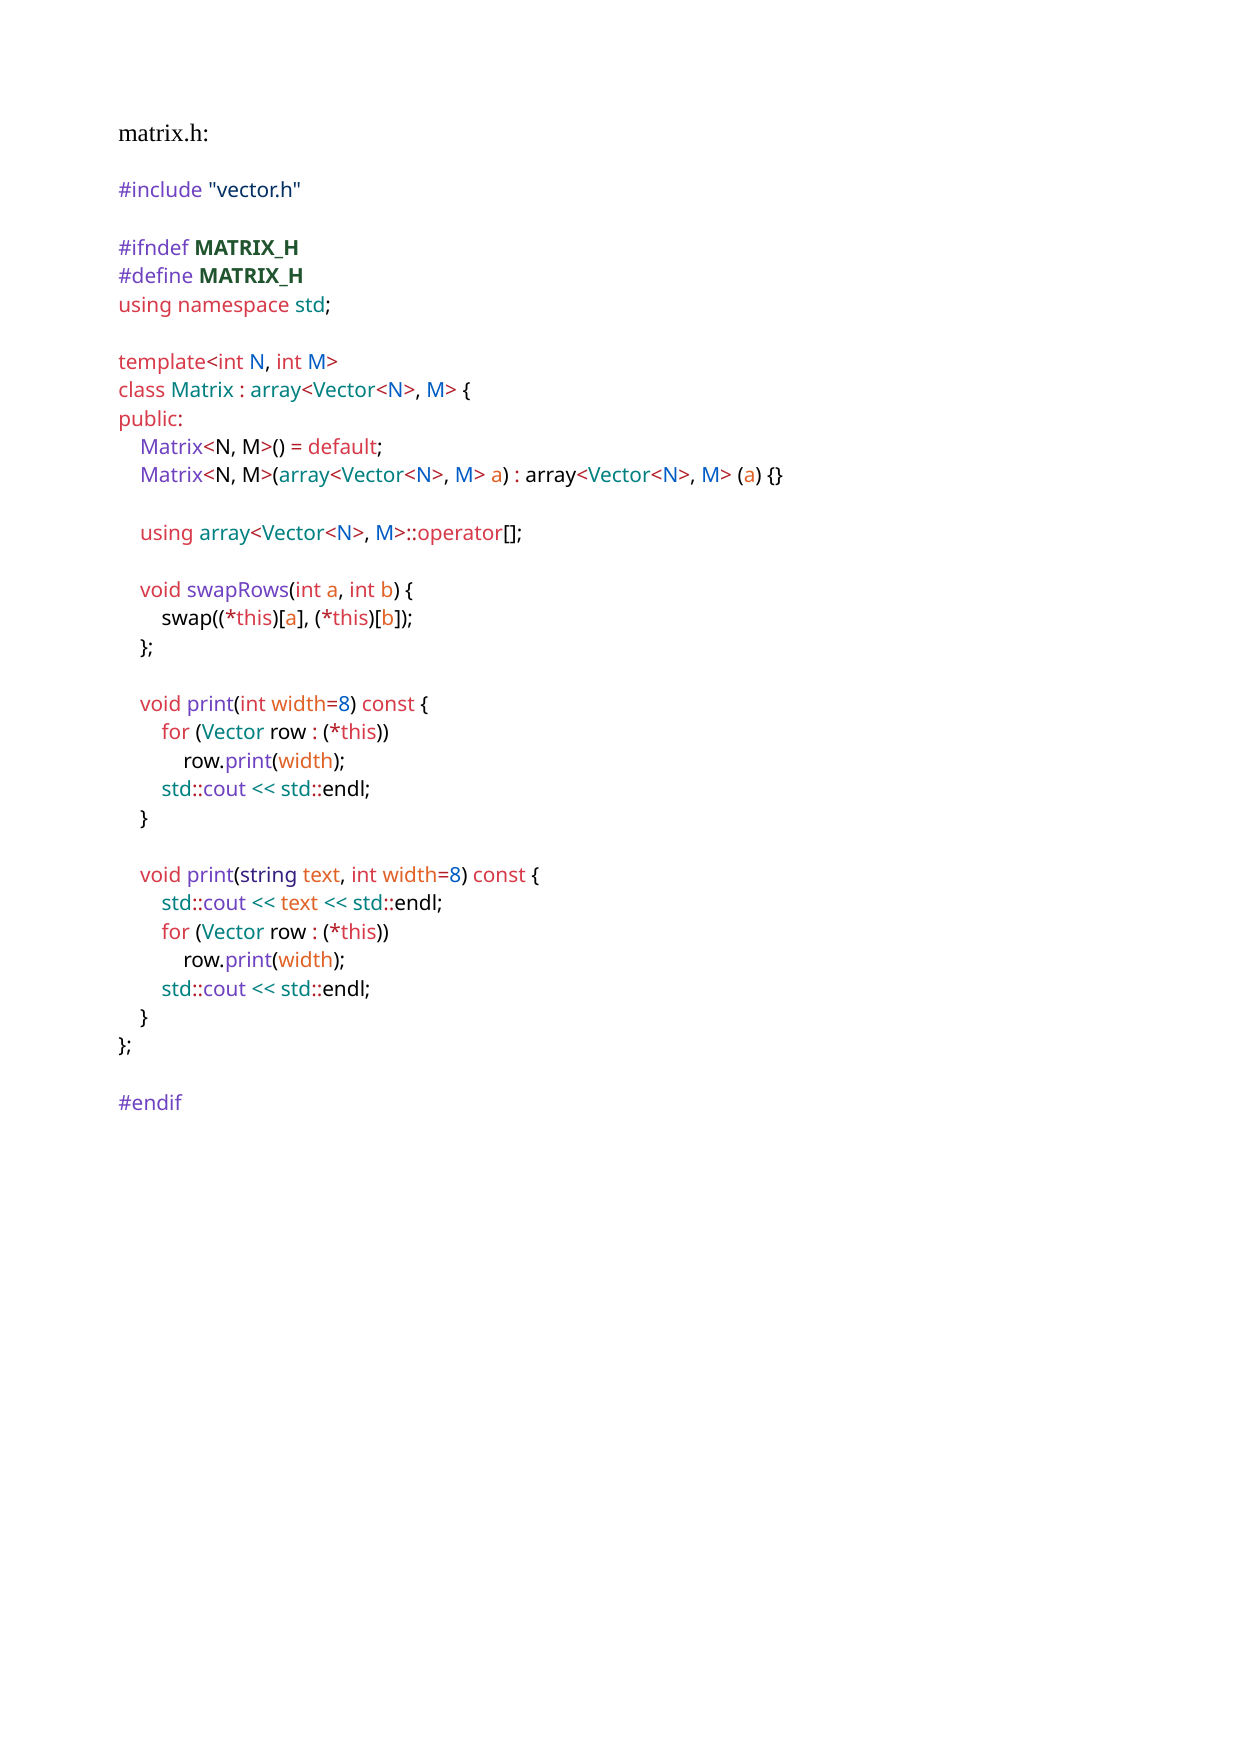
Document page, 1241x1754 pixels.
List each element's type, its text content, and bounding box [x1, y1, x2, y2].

text #include "vector.h" #ifndef MATRIX_H #define MATRIX_H using namespace std; template<int N, int M> class Matrix : array<Vector<N>, M> { public: Matrix<N, M>() = default; Matrix<N, M>(array<Vector<N>, M> a) : array<Vector<N>, M> (a) {} using array<Vector<N>, M>::operator[]; void swapRows(int a, int b) { swap((*this)[a], (*this)[b]); }; void print(int width=8) const { for (Vector row : (*this)) row.print(width); std::cout << std::endl; } void print(string text, int width=8) const { std::cout << text << std::endl; for (Vector row : (*this)) row.print(width); std::cout << std::endl; } }; #endif [118, 176, 1122, 1116]
text matrix.h: [118, 118, 1122, 147]
